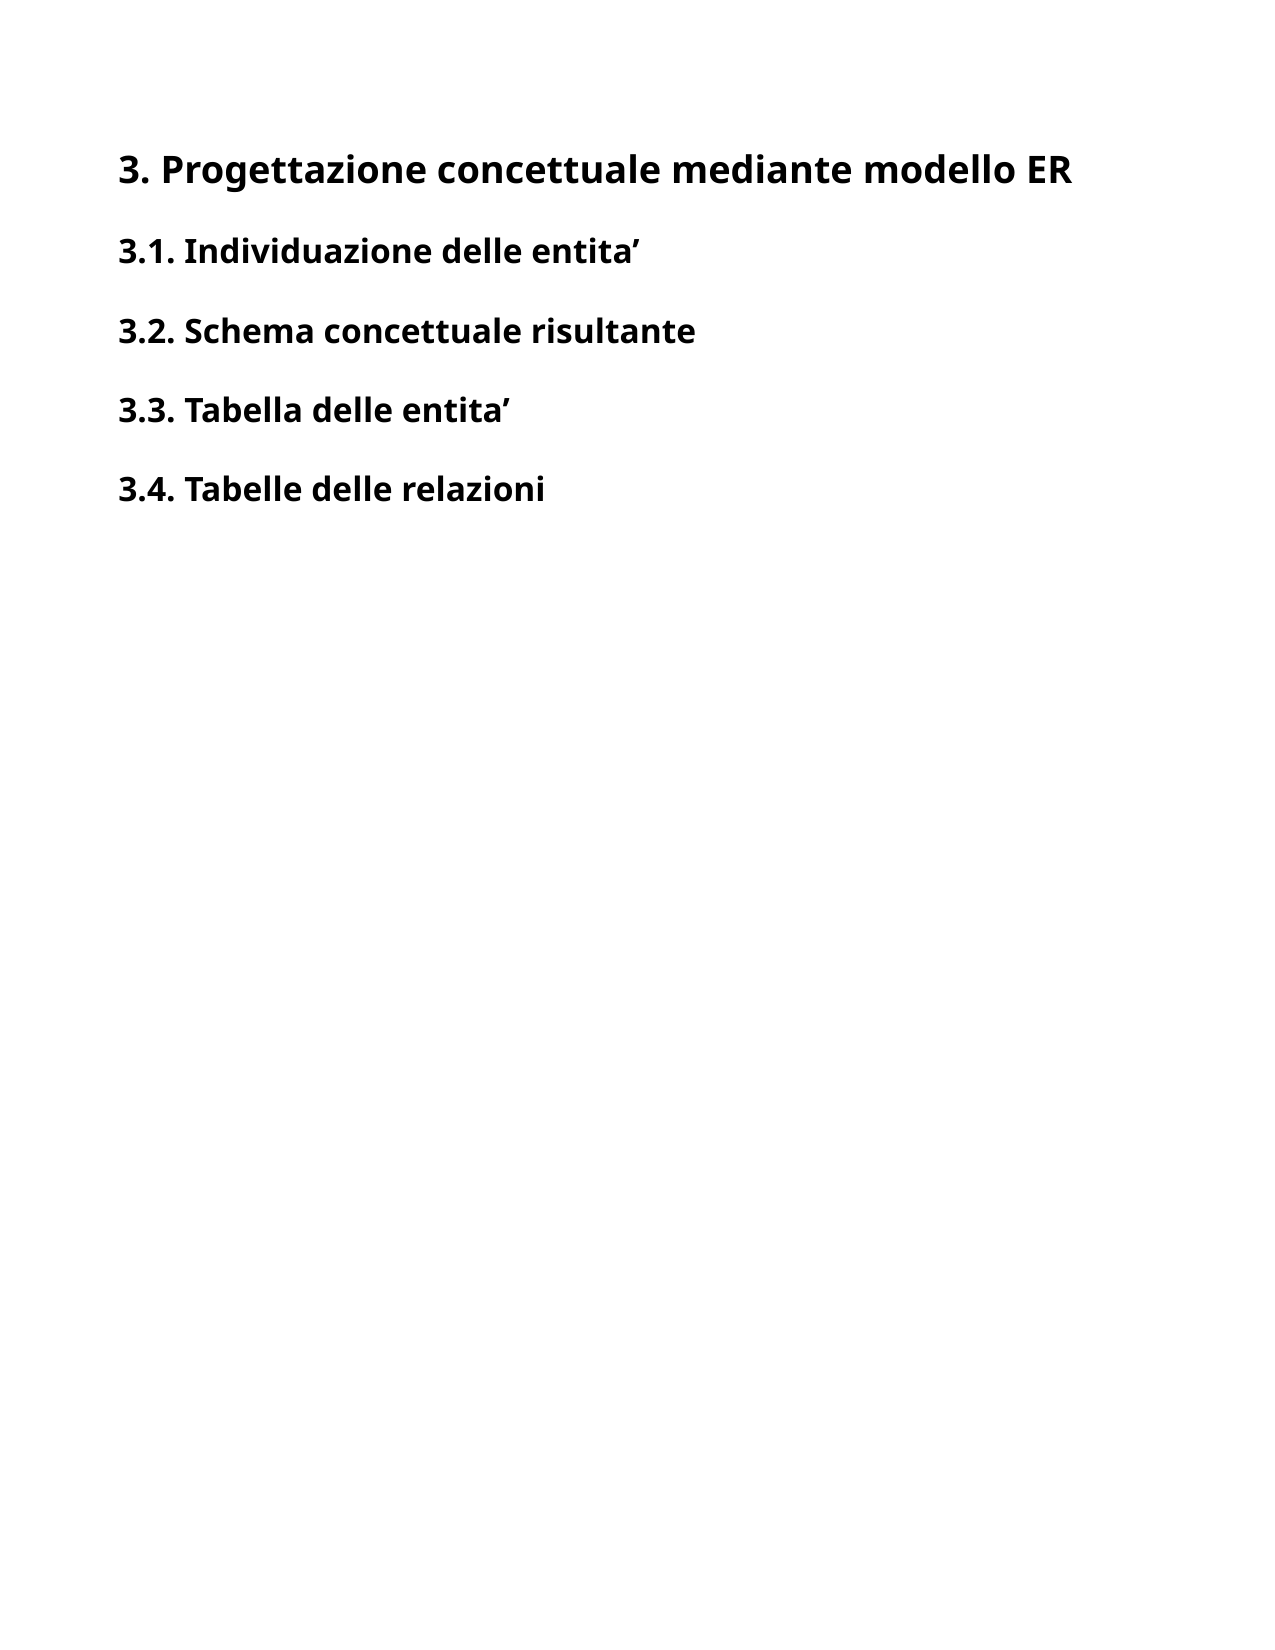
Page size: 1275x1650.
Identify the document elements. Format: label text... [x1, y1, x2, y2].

subtitle 3. Progettazione concettuale mediante modello ER [118, 143, 1157, 195]
subtitle 3.1. Individuazione delle entita’ [118, 228, 1157, 274]
subtitle 3.2. Schema concettuale risultante [118, 307, 1157, 353]
subtitle 3.3. Tabella delle entita’ [118, 386, 1157, 432]
subtitle 3.4. Tabelle delle relazioni [118, 465, 1157, 511]
